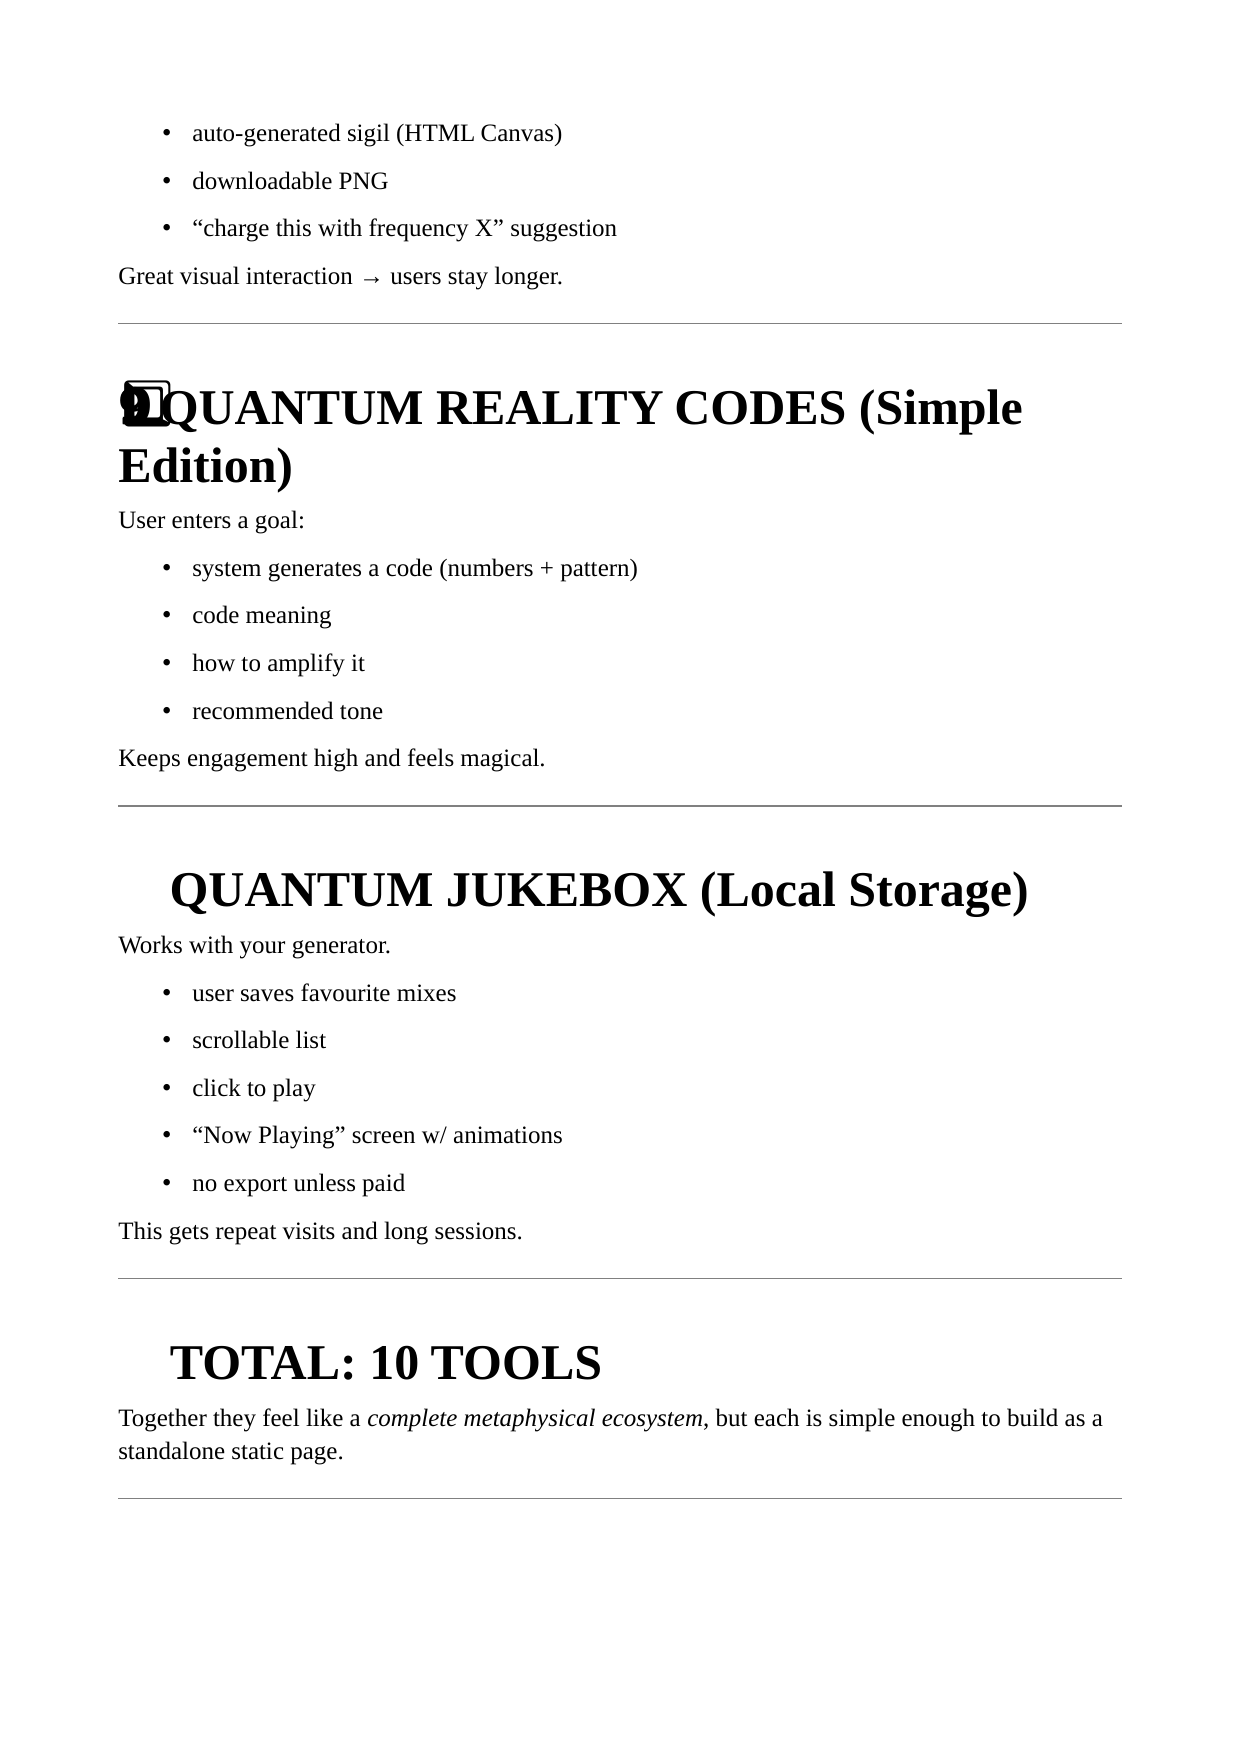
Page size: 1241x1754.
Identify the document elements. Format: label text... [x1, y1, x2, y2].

list downloadable PNG [162, 166, 1122, 194]
list scrollable list [162, 1025, 1122, 1054]
list system generates a code (numbers + pattern) [162, 553, 1122, 582]
text Together they feel like a complete metaphysical ecosystem, but each is simple enough to build as a standalone static page. [118, 1403, 1122, 1464]
subtitle 🔟 QUANTUM JUKEBOX (Local Storage) [118, 860, 1122, 918]
list code meaning [162, 601, 1122, 629]
list auto-generated sigil (HTML Canvas) [162, 118, 1122, 147]
list “charge this with frequency X” suggestion [162, 213, 1122, 242]
text Keeps engagement high and feels magical. [118, 743, 1122, 772]
subtitle 9️⃣ QUANTUM REALITY CODES (Simple Edition) [118, 378, 1122, 493]
list click to play [162, 1073, 1122, 1102]
list no export unless paid [162, 1168, 1122, 1197]
subtitle 🎯 TOTAL: 10 TOOLS [118, 1333, 1122, 1390]
list “Now Playing” screen w/ animations [162, 1121, 1122, 1149]
text Works with your generator. [118, 930, 1122, 959]
list recommended tone [162, 696, 1122, 724]
list how to amplify it [162, 648, 1122, 677]
list user saves favourite mixes [162, 978, 1122, 1007]
text Great visual interaction → users stay longer. [118, 261, 1122, 290]
text This gets repeat visits and long sessions. [118, 1216, 1122, 1244]
text User enters a goal: [118, 505, 1122, 534]
